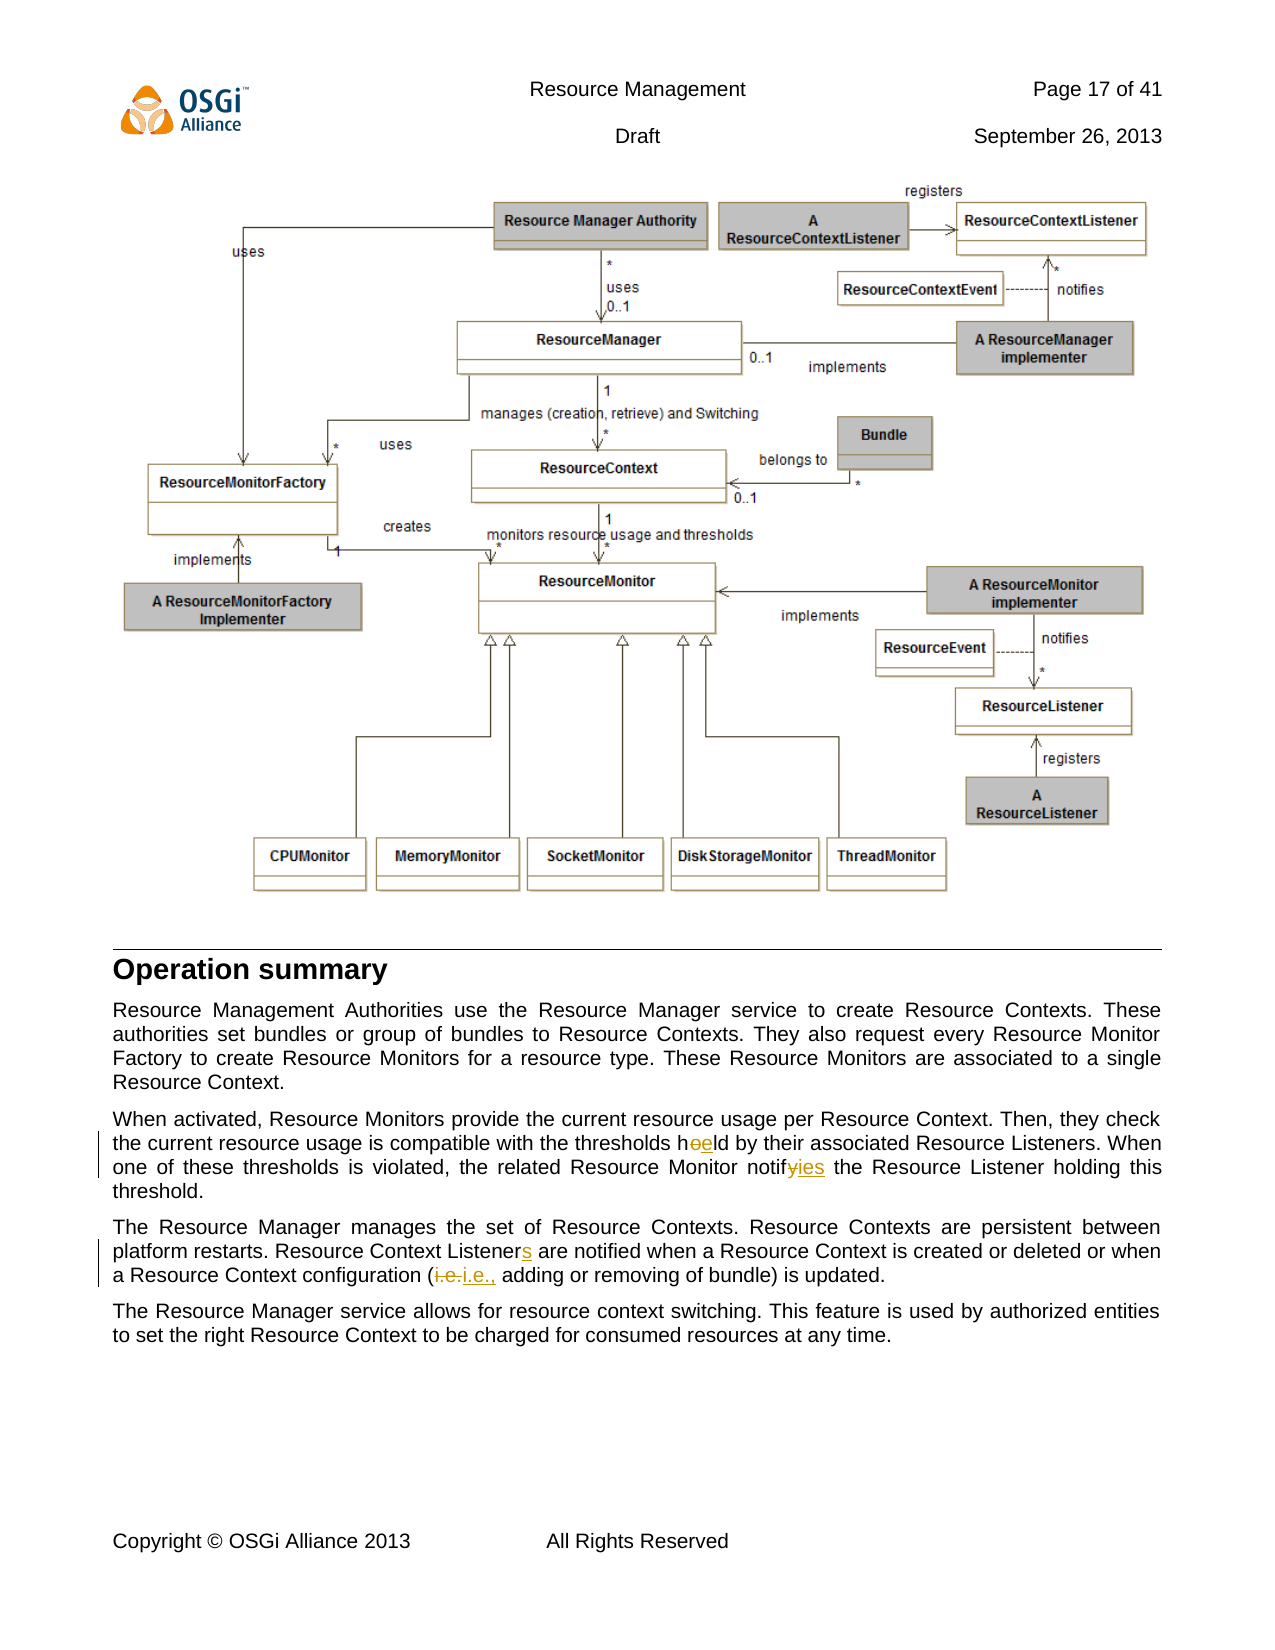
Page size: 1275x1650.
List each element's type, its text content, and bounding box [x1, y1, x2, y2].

text Resource Management Authorities use the Resource Manager service to create Resource Contexts. These authorities set bundles or group of bundles to Resource Contexts. They also request every Resource Monitor Factory to create Resource Monitors for a resource type. These Resource Monitors are associated to a single Resource Context. [112, 998, 1162, 1094]
picture [112, 158, 1163, 904]
text The Resource Manager manages the set of Resource Contexts. Resource Contexts are persistent between platform restarts. Resource Context Listeners are notified when a Resource Context is created or deleted or when a Resource Context configuration (i.e., adding or removing of bundle) is updated. [112, 1215, 1162, 1287]
subtitle Operation summary [112, 950, 1162, 986]
text The Resource Manager service allows for resource context switching. This feature is used by authorized entities to set the right Resource Context to be charged for consumed resources at any time. [112, 1299, 1162, 1347]
text When activated, Resource Monitors provide the current resource usage per Resource Context. Then, they check the current resource usage is compatible with the thresholds held by their associated Resource Listeners. When one of these thresholds is violated, the related Resource Monitor notifies the Resource Listener holding this threshold. [112, 1107, 1162, 1202]
picture [113, 78, 257, 142]
